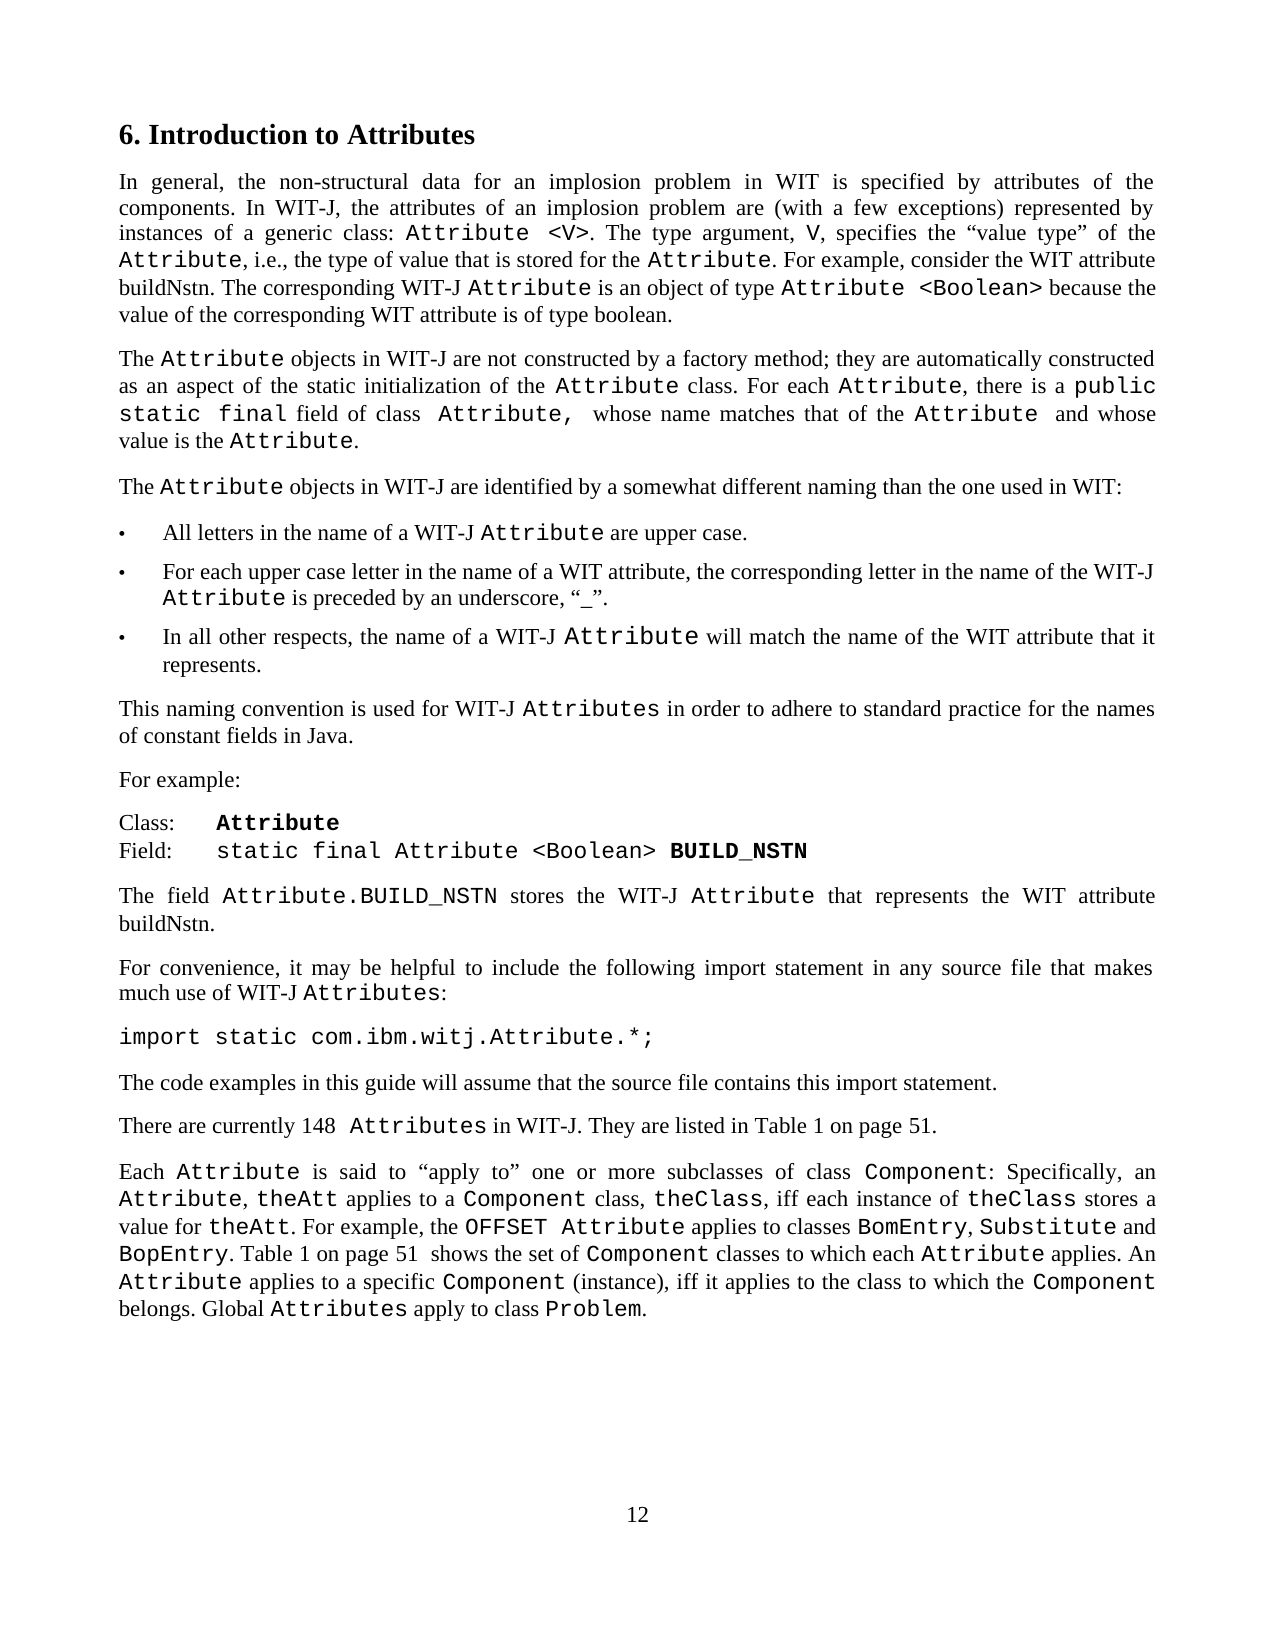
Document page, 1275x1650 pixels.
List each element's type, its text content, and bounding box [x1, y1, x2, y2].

text Each Attribute is said to “apply to” one or more subclasses of class Component: Specifically, an Attribute, theAtt applies to a Component class, theClass, iff each instance of theClass stores a value for theAtt. For example, the OFFSET Attribute applies to classes BomEntry, Substitute and BopEntry. Table 1 on page 48 shows the set of Component classes to which each Attribute applies. An Attribute applies to a specific Component (instance), iff it applies to the class to which the Component belongs. Global Attributes apply to class Problem. [118, 1159, 1156, 1324]
text The code examples in this guide will assume that the source file contains this import statement. [118, 1070, 1156, 1095]
text For convenience, it may be helpful to include the following import statement in any source file that makes much use of WIT-J Attributes: [118, 954, 1156, 1007]
list For each upper case letter in the name of a WIT attribute, the corresponding letter in the name of the WIT-J Attribute is preceded by an underscore, “_”. [118, 559, 1156, 612]
text For example: [118, 767, 1156, 792]
text There are currently 148 Attributes in WIT-J. They are listed in Table 1 on page 48. [118, 1113, 1156, 1141]
text Field: static final Attribute <Boolean> BUILD_NSTN [118, 838, 1156, 865]
text import static com.ibm.witj.Attribute.*; [118, 1025, 1156, 1052]
text The Attribute objects in WIT-J are not constructed by a factory method; they are automatically constructed as an aspect of the static initialization of the Attribute class. For each Attribute, there is a public static final field of class Attribute, whose name matches that of the Attribute and whose value is the Attribute. [118, 346, 1156, 456]
list In all other respects, the name of a WIT-J Attribute will match the name of the WIT attribute that it represents. [118, 624, 1156, 678]
list All letters in the name of a WIT-J Attribute are upper case. [118, 519, 1156, 547]
text Class: Attribute [118, 810, 1156, 838]
text The Attribute objects in WIT-J are identified by a somewhat different naming than the one used in WIT: [118, 474, 1156, 501]
text In general, the non-structural data for an implosion problem in WIT is specified by attributes of the components. In WIT-J, the attributes of an implosion problem are (with a few exceptions) represented by instances of a generic class: Attribute <V>. The type argument, V, specifies the “value type” of the Attribute, i.e., the type of value that is stored for the Attribute. For example, consider the WIT attribute buildNstn. The corresponding WIT-J Attribute is an object of type Attribute <Boolean> because the value of the corresponding WIT attribute is of type boolean. [118, 169, 1156, 328]
subtitle Introduction to Attributes [118, 118, 1156, 151]
text This naming convention is used for WIT-J Attributes in order to adhere to standard practice for the names of constant fields in Java. [118, 696, 1156, 749]
text The field Attribute.BUILD_NSTN stores the WIT-J Attribute that represents the WIT attribute buildNstn. [118, 883, 1156, 936]
